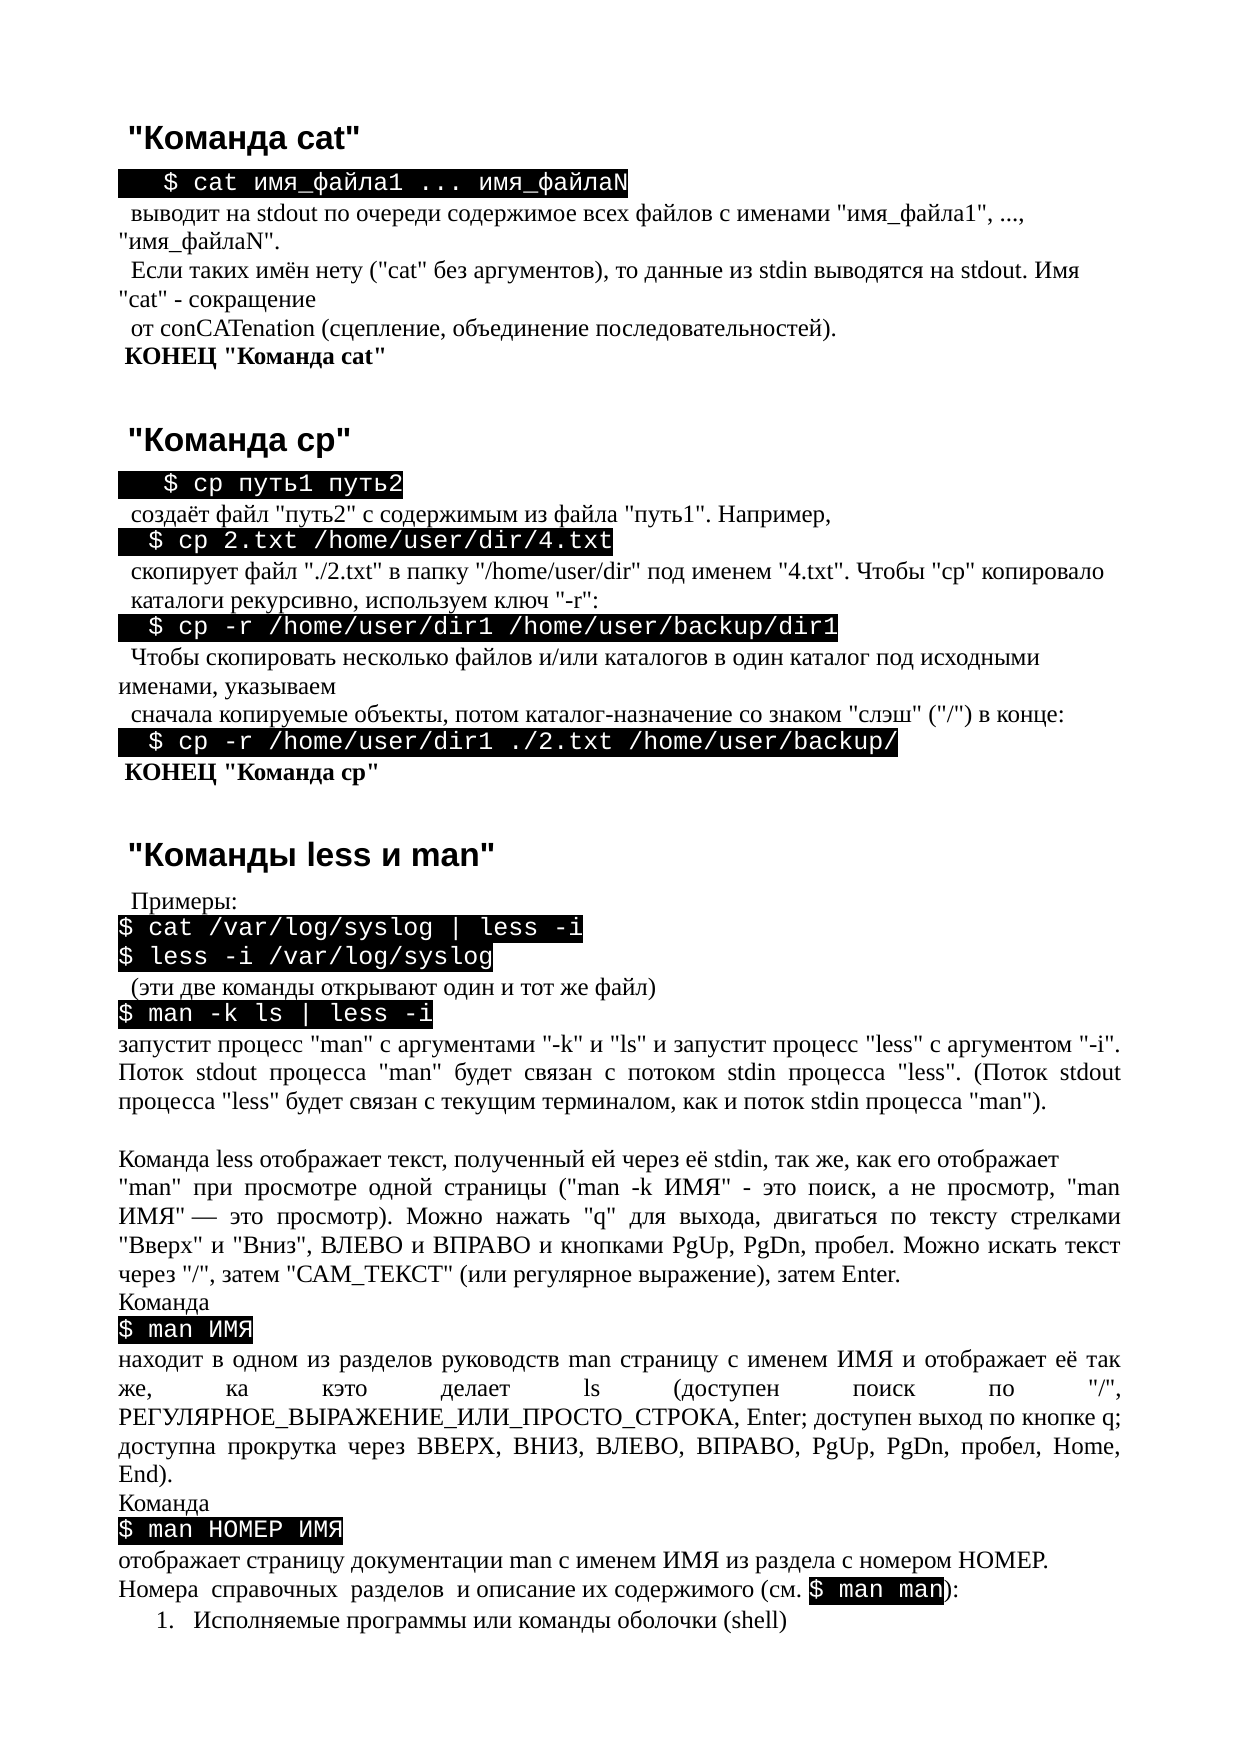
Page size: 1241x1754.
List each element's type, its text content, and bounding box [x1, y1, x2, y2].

text запустит процесс "man" с аргументами "-k" и "ls" и запустит процесс "less" с аргументом "-i". Поток stdout процесса "man" будет связан с потоком stdin процесса "less". (Поток stdout процесса "less" будет связан с текущим терминалом, как и поток stdin процесса "man"). [118, 1029, 1122, 1115]
list Исполняемые программы или команды оболочки (shell) [156, 1605, 1122, 1634]
text $ cp путь1 путь2 [118, 471, 1122, 499]
text $ cat имя_файла1 ... имя_файлаN [118, 169, 1122, 198]
text Команда [118, 1488, 1122, 1517]
text Номера справочных разделов и описание их содержимого (см. $ man man): [118, 1574, 1122, 1605]
text от conCATenation (сцепление, объединение последовательностей). [118, 313, 1122, 341]
text КОНЕЦ "Команда cp" [118, 757, 1122, 785]
text сначала копируемые объекты, потом каталог-назначение со знаком "слэш" ("/") в конце: [118, 699, 1122, 728]
text КОНЕЦ "Команда cat" [118, 341, 1122, 370]
subtitle "Команда cat" [118, 118, 1122, 157]
text находит в одном из разделов руководств man страницу с именем ИМЯ и отображает её так же, ка кэто делает ls (доступен поиск по "/", РЕГУЛЯРНОЕ_ВЫРАЖЕНИЕ_ИЛИ_ПРОСТО_СТРОКА, Enter; доступен выход по кнопке q; доступна прокрутка через ВВЕРХ, ВНИЗ, ВЛЕВО, ВПРАВО, PgUp, PgDn, пробел, Home, End). [118, 1344, 1122, 1488]
text Команда less отображает текст, полученный ей через её stdin, так же, как его отображает [118, 1144, 1122, 1172]
text $ cp 2.txt /home/user/dir/4.txt [118, 528, 1122, 556]
text выводит на stdout по очереди содержимое всех файлов c именами "имя_файла1", ..., "имя_файлаN". [118, 198, 1122, 255]
text создаёт файл "путь2" с содержимым из файла "путь1". Например, [118, 499, 1122, 528]
text $ cp -r /home/user/dir1 /home/user/backup/dir1 [118, 614, 1122, 642]
text $ man -k ls | less -i [118, 1000, 1122, 1029]
text $ less -i /var/log/syslog [118, 943, 1122, 972]
subtitle "Команда cp" [118, 420, 1122, 458]
text Примеры: [118, 886, 1122, 915]
text $ man ИМЯ [118, 1316, 1122, 1344]
text $ cp -r /home/user/dir1 ./2.txt /home/user/backup/ [118, 728, 1122, 757]
text каталоги рекурсивно, используем ключ "-r": [118, 585, 1122, 614]
text "man" при просмотре одной страницы ("man -k ИМЯ" - это поиск, а не просмотр, "man ИМЯ" — это просмотр). Можно нажать "q" для выхода, двигаться по тексту стрелками "Вверх" и "Вниз", ВЛЕВО и ВПРАВО и кнопками PgUp, PgDn, пробел. Можно искать текст через "/", затем "САМ_ТЕКСТ" (или регулярное выражение), затем Enter. [118, 1172, 1122, 1287]
text $ man НОМЕР ИМЯ [118, 1517, 1122, 1545]
text Если таких имён нету ("cat" без аргументов), то данные из stdin выводятся на stdout. Имя "cat" - сокращение [118, 255, 1122, 313]
text Команда [118, 1287, 1122, 1316]
text (эти две команды открывают один и тот же файл) [118, 972, 1122, 1000]
text отображает страницу документации man с именем ИМЯ из раздела с номером НОМЕР. [118, 1545, 1122, 1574]
subtitle "Команды less и man" [118, 835, 1122, 874]
text скопирует файл "./2.txt" в папку "/home/user/dir" под именем "4.txt". Чтобы "cp" копировало [118, 556, 1122, 585]
text $ cat /var/log/syslog | less -i [118, 915, 1122, 943]
text Чтобы скопировать несколько файлов и/или каталогов в один каталог под исходными именами, указываем [118, 642, 1122, 699]
